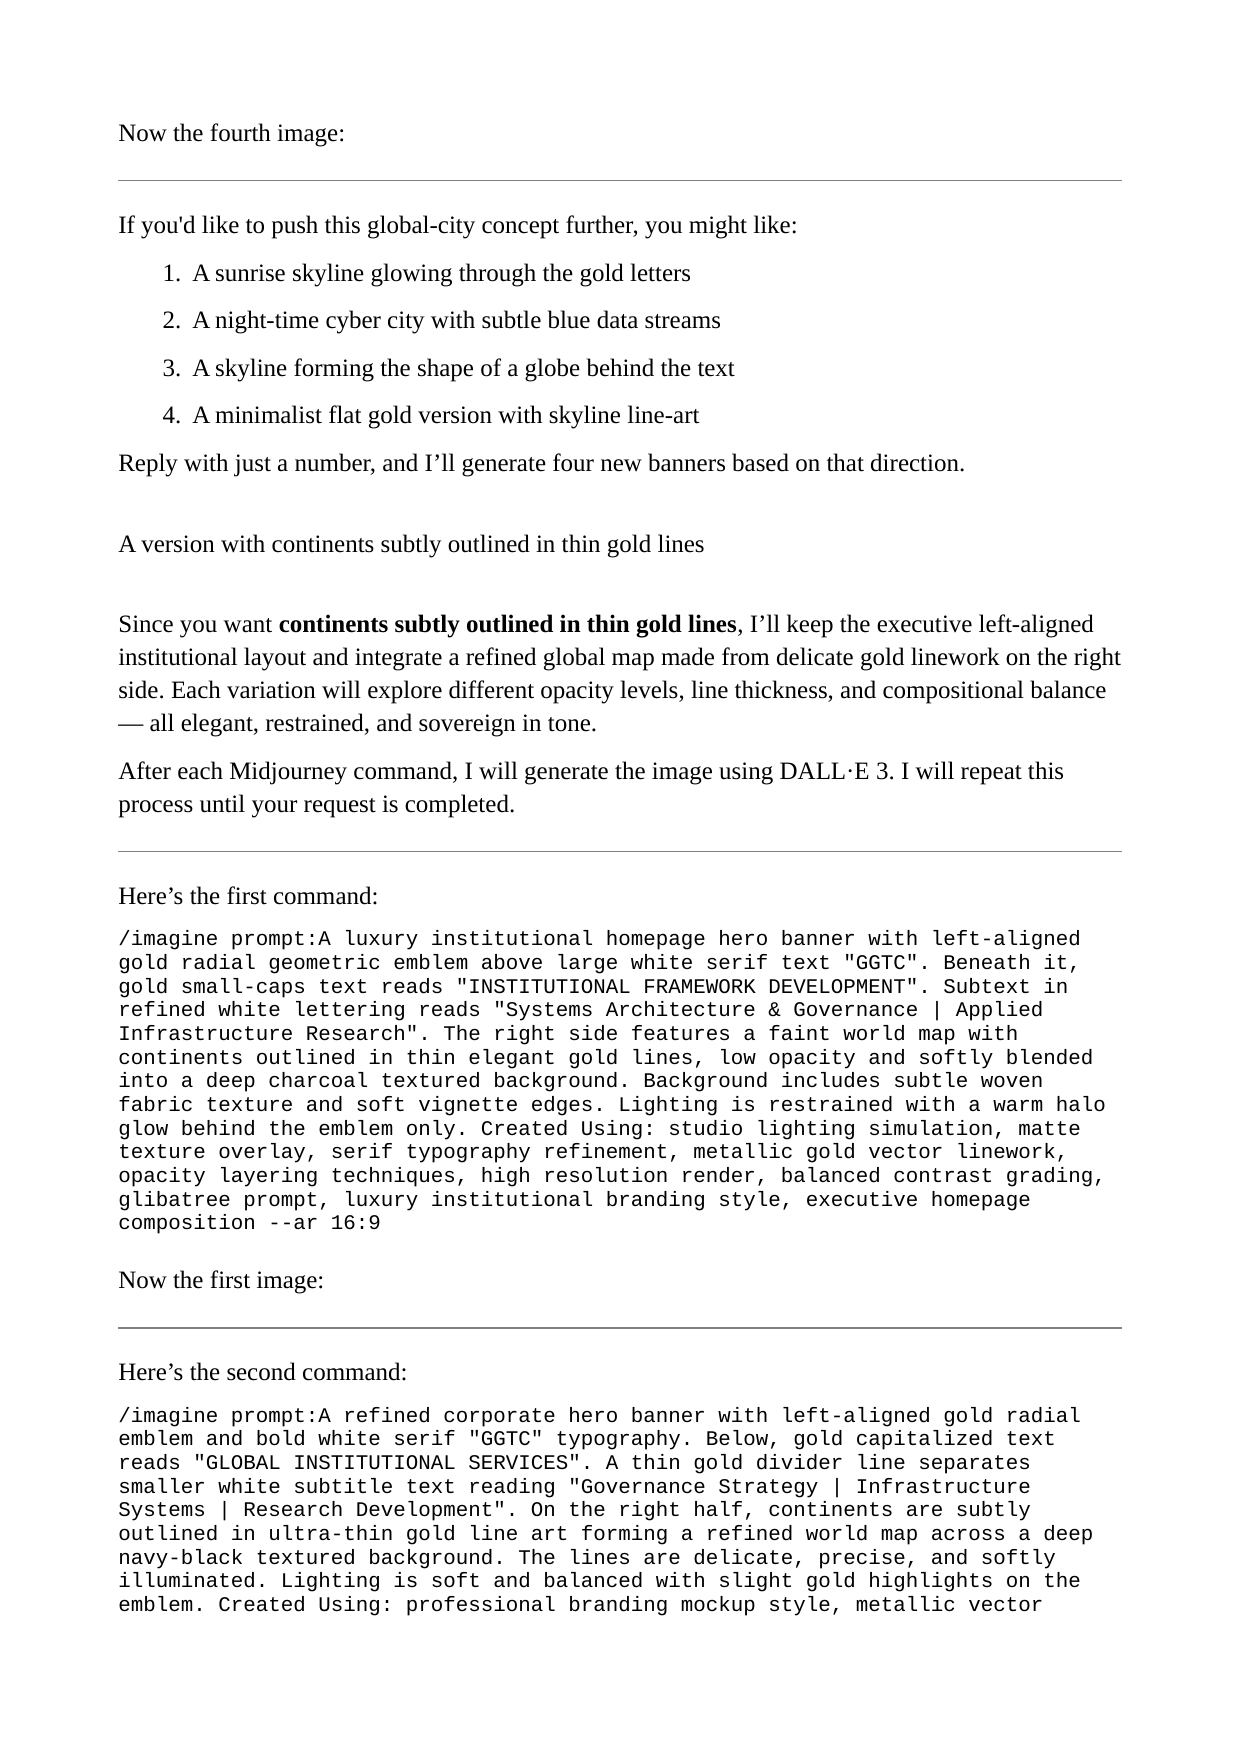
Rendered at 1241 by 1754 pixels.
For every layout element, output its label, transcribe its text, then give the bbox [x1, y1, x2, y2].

list A night-time cyber city with subtle blue data streams [162, 305, 1122, 334]
list A minimalist flat gold version with skyline line-art [162, 400, 1122, 429]
text If you'd like to push this global-city concept further, you might like: [118, 210, 1122, 239]
text /imagine prompt:A refined corporate hero banner with left-aligned gold radial emblem and bold white serif "GGTC" typography. Below, gold capitalized text reads "GLOBAL INSTITUTIONAL SERVICES". A thin gold divider line separates smaller white subtitle text reading "Governance Strategy | Infrastructure Systems | Research Development". On the right half, continents are subtly outlined in ultra-thin gold line art forming a refined world map across a deep navy-black textured background. The lines are delicate, precise, and softly illuminated. Lighting is soft and balanced with slight gold highlights on the emblem. Created Using: professional branding mockup style, metallic vector [118, 1405, 1122, 1618]
list A sunrise skyline glowing through the gold letters [162, 258, 1122, 286]
text Now the first image: [118, 1265, 1122, 1294]
text Here’s the second command: [118, 1357, 1122, 1386]
text A version with continents subtly outlined in thin gold lines [118, 529, 1122, 557]
text After each Midjourney command, I will generate the image using DALL·E 3. I will repeat this process until your request is completed. [118, 756, 1122, 818]
text Here’s the first command: [118, 881, 1122, 909]
text Now the fourth image: [118, 118, 1122, 147]
text Since you want continents subtly outlined in thin gold lines, I’ll keep the executive left-aligned institutional layout and integrate a refined global map made from delicate gold linework on the right side. Each variation will explore different opacity levels, line thickness, and compositional balance — all elegant, restrained, and sovereign in tone. [118, 609, 1122, 737]
text /imagine prompt:A luxury institutional homepage hero banner with left-aligned gold radial geometric emblem above large white serif text "GGTC". Beneath it, gold small-caps text reads "INSTITUTIONAL FRAMEWORK DEVELOPMENT". Subtext in refined white lettering reads "Systems Architecture & Governance | Applied Infrastructure Research". The right side features a faint world map with continents outlined in thin elegant gold lines, low opacity and softly blended into a deep charcoal textured background. Background includes subtle woven fabric texture and soft vignette edges. Lighting is restrained with a warm halo glow behind the emblem only. Created Using: studio lighting simulation, matte texture overlay, serif typography refinement, metallic gold vector linework, opacity layering techniques, high resolution render, balanced contrast grading, glibatree prompt, luxury institutional branding style, executive homepage composition --ar 16:9 [118, 928, 1122, 1236]
text Reply with just a number, and I’ll generate four new banners based on that direction. [118, 448, 1122, 477]
list A skyline forming the shape of a globe behind the text [162, 353, 1122, 382]
